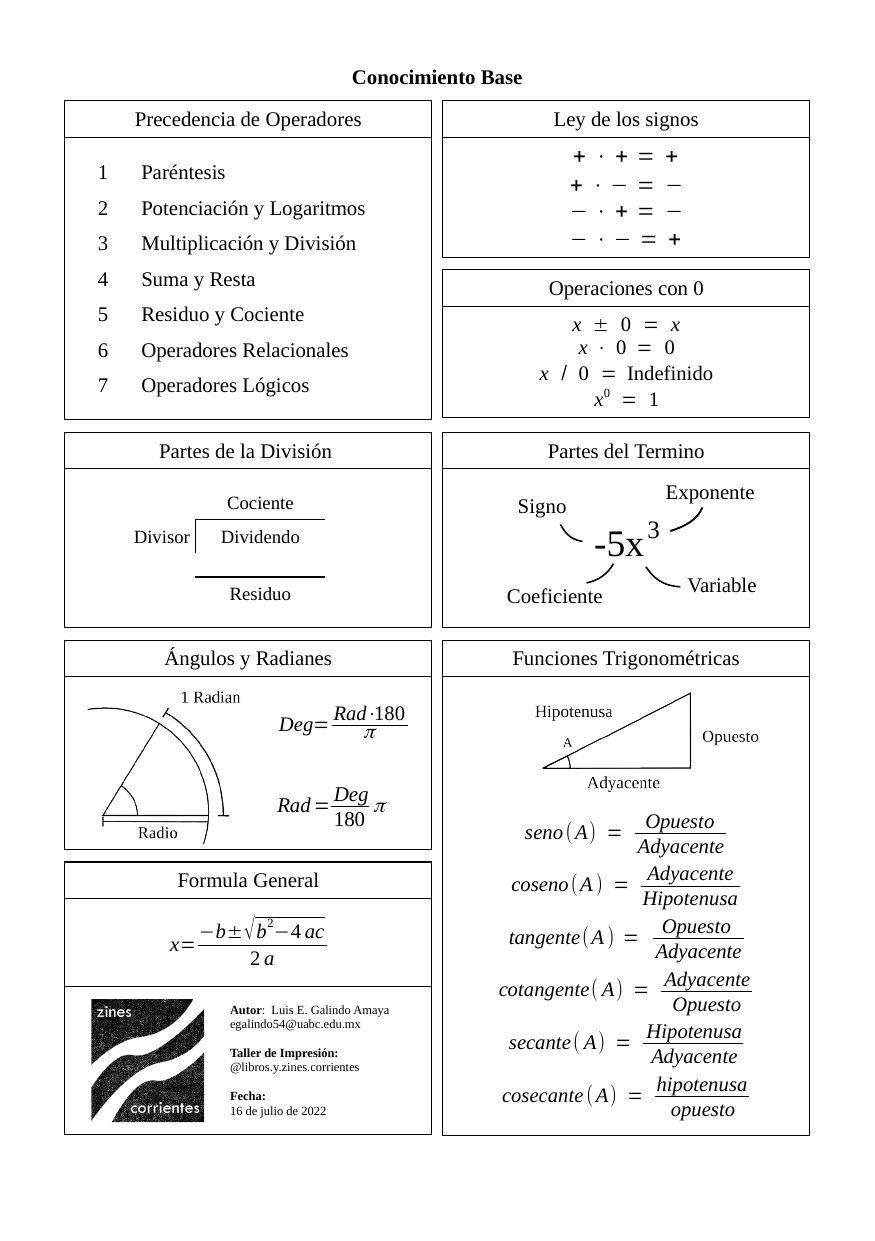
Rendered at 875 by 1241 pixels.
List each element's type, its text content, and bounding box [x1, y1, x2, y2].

table_cell 2 [71, 190, 135, 225]
table_cell [195, 553, 325, 576]
table_header Cociente [195, 486, 325, 519]
table_header [437, 634, 815, 1142]
table_cell 3 [71, 225, 135, 261]
table_cell [443, 469, 809, 627]
table_cell [437, 426, 815, 634]
table_cell Dividendo [196, 520, 325, 553]
picture [87, 682, 248, 844]
table_cell [325, 519, 378, 553]
table_header Operaciones con 0 [443, 270, 809, 306]
picture [483, 682, 769, 794]
table_header [113, 486, 195, 519]
table_cell [59, 426, 437, 634]
table_cell [65, 677, 253, 849]
table_header Ángulos y Radianes [65, 641, 431, 676]
picture [90, 998, 205, 1123]
table_cell Divisor [113, 519, 195, 553]
table_header Paréntesis [135, 154, 413, 190]
table_cell [443, 307, 809, 417]
table_cell [253, 764, 431, 849]
table_cell [443, 799, 809, 1135]
table_cell Multiplicación y División [135, 225, 413, 261]
table_cell Operadores Lógicos [135, 367, 413, 403]
table_cell [325, 553, 378, 576]
table_cell [65, 987, 431, 1134]
table_header 1 [71, 154, 135, 190]
table_header Conocimiento Base [59, 59, 815, 94]
table_header [71, 993, 224, 1128]
table_cell [113, 553, 195, 576]
table_cell [59, 856, 437, 1142]
table_cell [437, 264, 815, 426]
table_header Precedencia de Operadores [65, 101, 431, 137]
table_cell Potenciación y Logaritmos [135, 190, 413, 225]
table_cell Residuo [195, 578, 325, 610]
table_header Partes de la División [65, 433, 431, 468]
table_cell Residuo y Cociente [135, 296, 413, 332]
table_cell [443, 138, 809, 257]
table_header [59, 634, 437, 856]
table_cell 5 [71, 296, 135, 332]
table_header Formula General [65, 863, 431, 898]
table_cell [325, 576, 378, 610]
table_header [325, 486, 378, 519]
table_cell [65, 138, 431, 419]
table_cell 7 [71, 367, 135, 403]
table_cell Operadores Relacionales [135, 332, 413, 367]
table_cell [65, 469, 431, 627]
table_cell [113, 576, 195, 610]
table_cell [59, 95, 437, 426]
table_header Partes del Termino [443, 433, 809, 468]
table_cell [65, 899, 431, 986]
table_cell [253, 677, 431, 764]
table_cell 6 [71, 332, 135, 367]
table_cell [443, 677, 809, 799]
table_header Funciones Trigonométricas [443, 641, 809, 676]
table_cell Suma y Resta [135, 261, 413, 296]
table_header Ley de los signos [443, 101, 809, 137]
table_cell 4 [71, 261, 135, 296]
table_cell [437, 95, 815, 264]
table_header Autor: Luis E. Galindo Amaya egalindo54@uabc.edu.mx Taller de Impresión: @libros.y.zines.corrientes Fecha: 16 de julio de 2022 [224, 993, 425, 1128]
